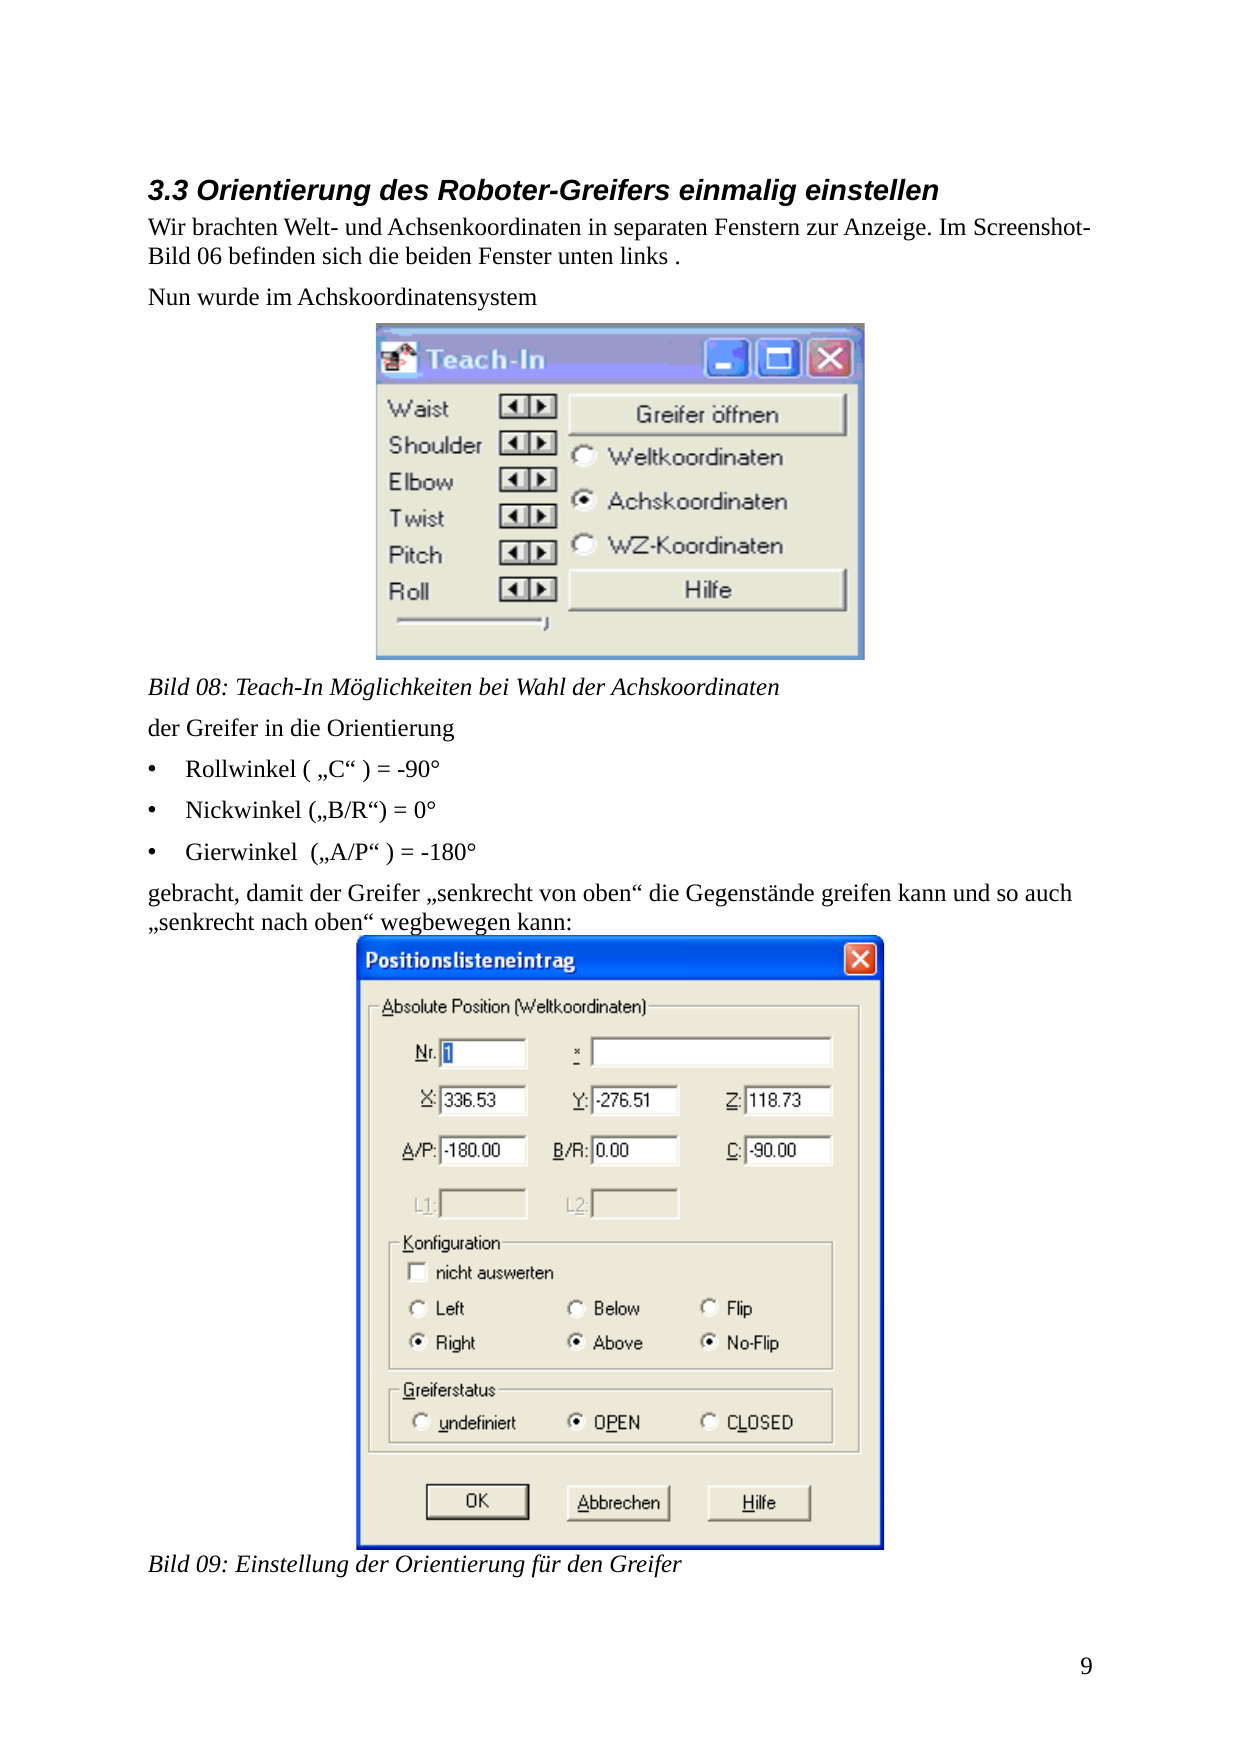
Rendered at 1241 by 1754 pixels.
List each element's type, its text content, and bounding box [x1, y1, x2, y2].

subtitle 3.3 Orientierung des Roboter-Greifers einmalig einstellen [148, 173, 1093, 206]
list Nickwinkel („B/R“) = 0° [148, 795, 1093, 824]
text Wir brachten Welt- und Achsenkoordinaten in separaten Fenstern zur Anzeige. Im Screenshot-Bild 06 befinden sich die beiden Fenster unten links . [148, 212, 1093, 270]
text Bild 08: Teach-In Möglichkeiten bei Wahl der Achskoordinaten [148, 672, 1093, 700]
list Gierwinkel („A/P“ ) = -180° [148, 837, 1093, 865]
text gebracht, damit der Greifer „senkrecht von oben“ die Gegenstände greifen kann und so auch „senkrecht nach oben“ wegbewegen kann: [148, 878, 1093, 935]
list Rollwinkel ( „C“ ) = -90° [148, 754, 1093, 783]
picture [375, 323, 865, 660]
text Bild 09: Einstellung der Orientierung für den Greifer [148, 1549, 1093, 1578]
picture [356, 935, 885, 1550]
text der Greifer in die Orientierung [148, 713, 1093, 742]
text Nun wurde im Achskoordinatensystem [148, 282, 1093, 311]
